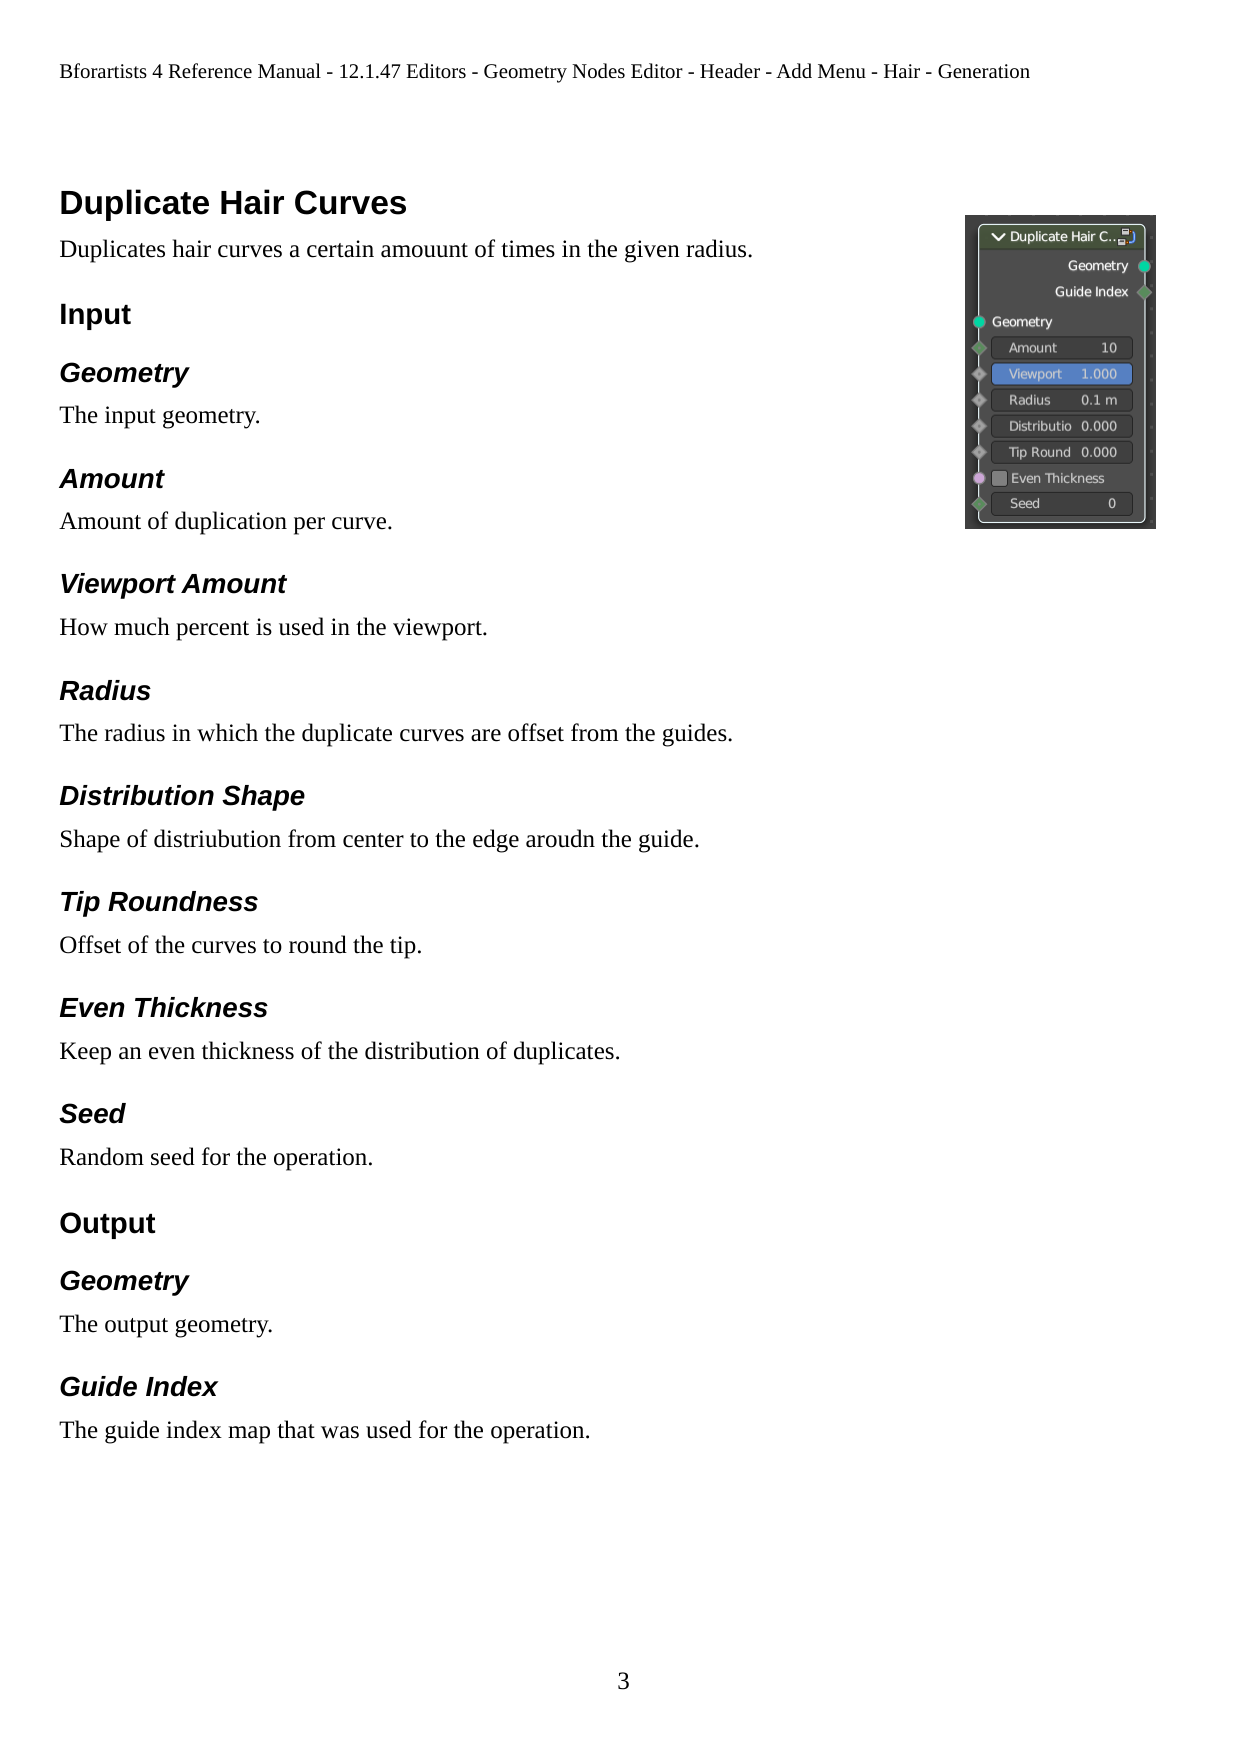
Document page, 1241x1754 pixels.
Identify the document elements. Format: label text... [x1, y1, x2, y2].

text The guide index map that was used for the operation. [59, 1415, 1181, 1443]
picture [965, 215, 1156, 529]
subtitle Geometry [59, 1264, 1181, 1296]
subtitle Duplicate Hair Curves [59, 182, 1181, 221]
subtitle Distribution Shape [59, 780, 1181, 812]
subtitle Tip Roundness [59, 886, 1181, 918]
subtitle Output [59, 1206, 1181, 1239]
text [1156, 400, 1181, 429]
subtitle Radius [59, 674, 1181, 706]
text Shape of distriubution from center to the edge aroudn the guide. [59, 824, 1181, 853]
subtitle Geometry [59, 356, 965, 388]
subtitle Viewport Amount [59, 568, 1181, 600]
text Offset of the curves to round the tip. [59, 930, 1181, 959]
text Duplicates hair curves a certain amouunt of times in the given radius. [59, 234, 965, 262]
subtitle Amount [59, 462, 965, 494]
subtitle [1156, 462, 1181, 494]
text Amount of duplication per curve. [59, 506, 1181, 535]
text The output geometry. [59, 1309, 1181, 1337]
subtitle Guide Index [59, 1370, 1181, 1402]
subtitle [1156, 356, 1181, 388]
text The radius in which the duplicate curves are offset from the guides. [59, 718, 1181, 747]
subtitle Seed [59, 1098, 1181, 1129]
text Keep an even thickness of the distribution of duplicates. [59, 1036, 1181, 1065]
subtitle Even Thickness [59, 992, 1181, 1023]
text The input geometry. [59, 400, 965, 429]
text Random seed for the operation. [59, 1142, 1181, 1171]
subtitle Input [59, 297, 965, 331]
text How much percent is used in the viewport. [59, 612, 1181, 641]
subtitle [1156, 297, 1181, 331]
